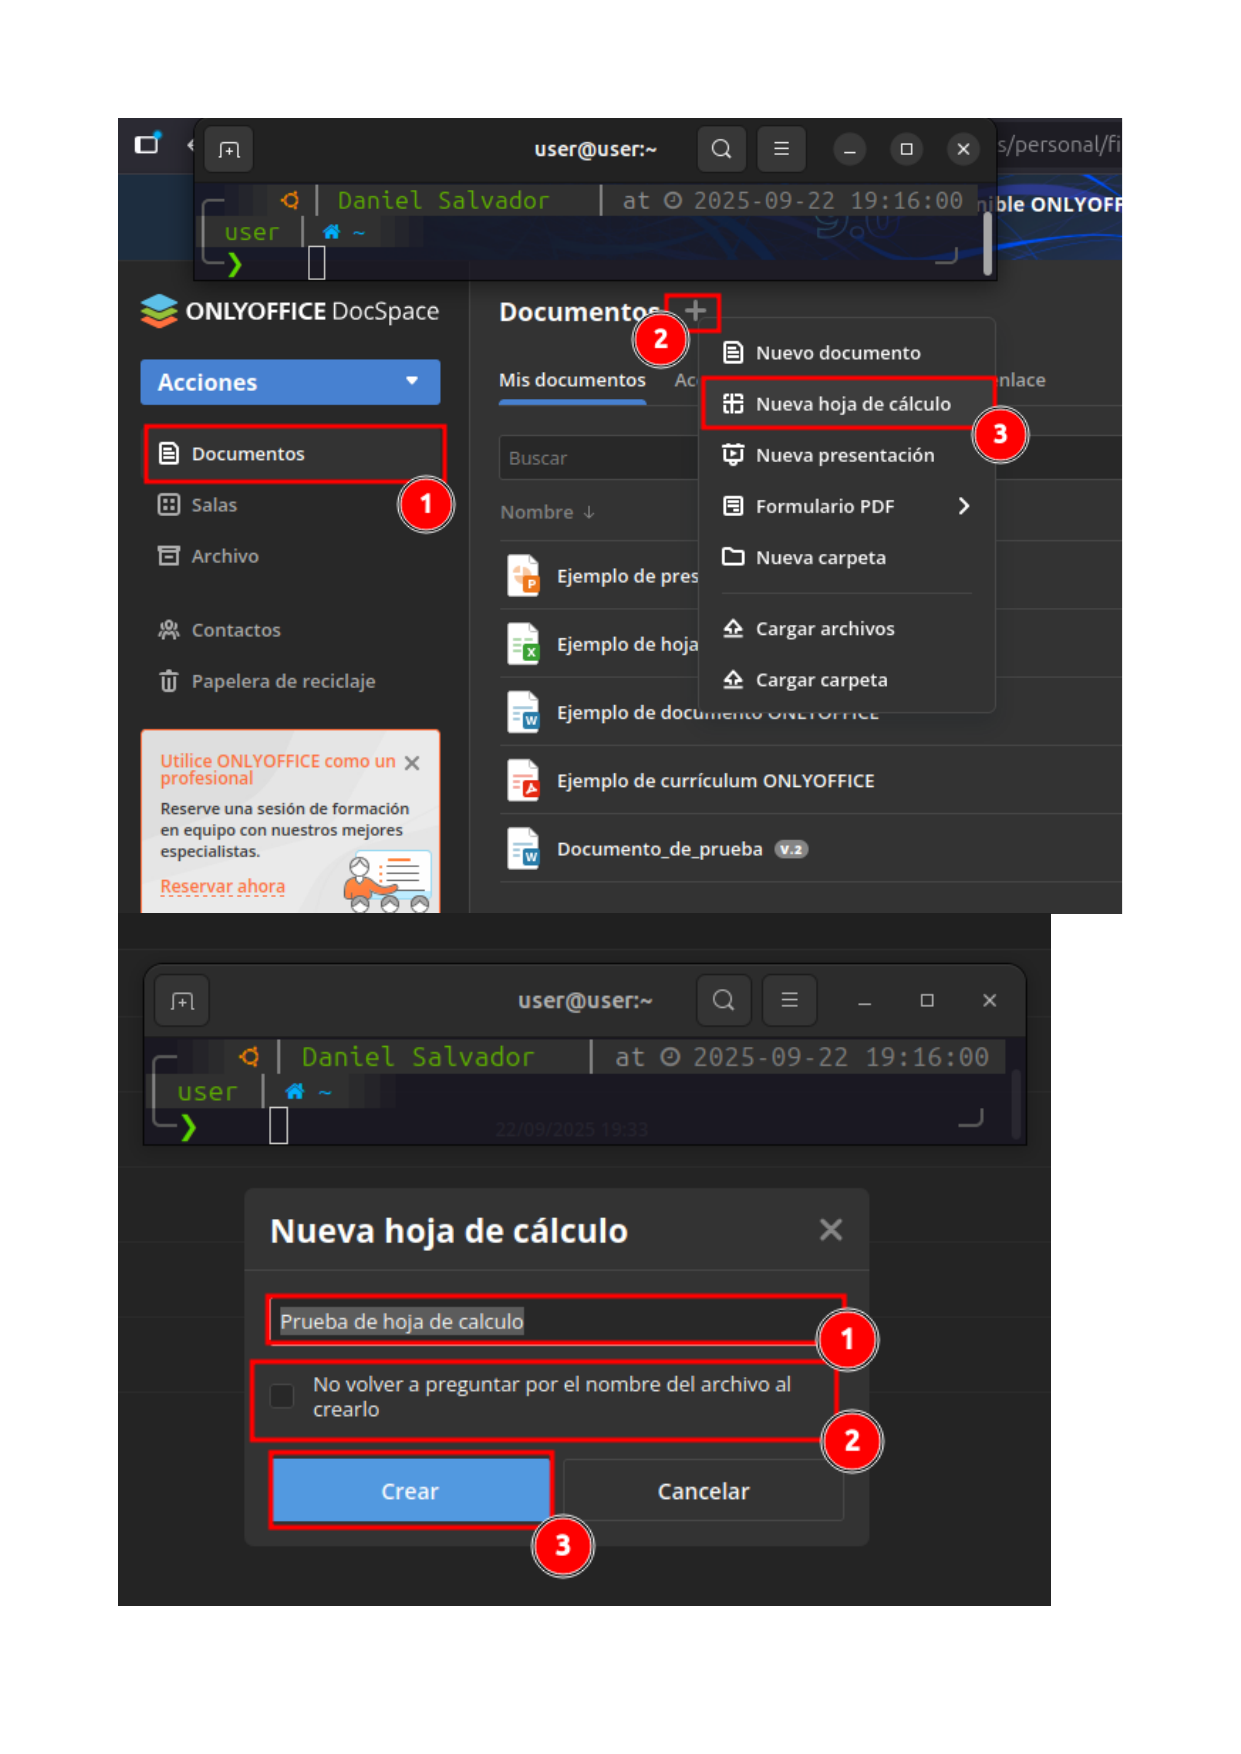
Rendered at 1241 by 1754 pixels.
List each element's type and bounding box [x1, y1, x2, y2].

picture [118, 118, 1123, 1606]
